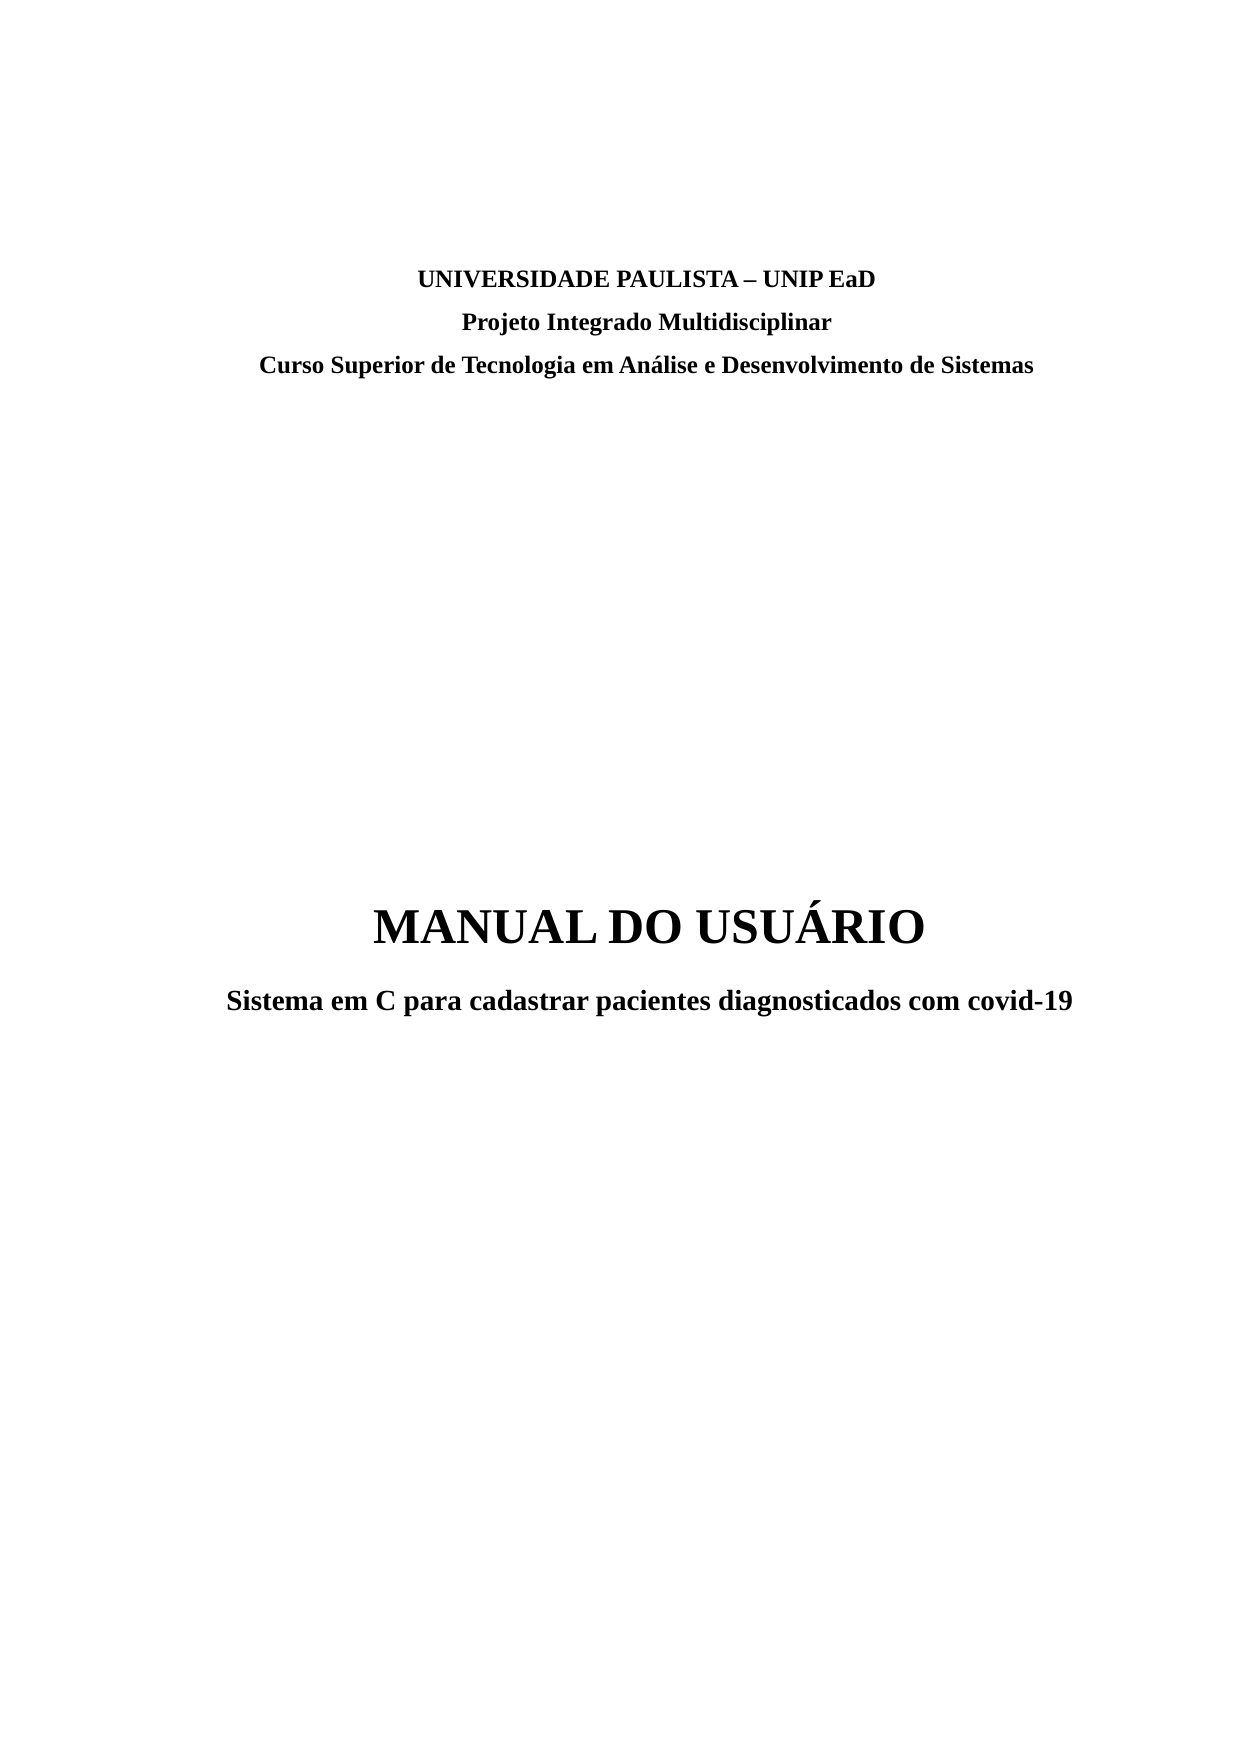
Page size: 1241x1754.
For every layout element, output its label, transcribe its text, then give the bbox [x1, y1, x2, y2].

text UNIVERSIDADE PAULISTA – UNIP EaD [177, 264, 1122, 293]
text Curso Superior de Tecnologia em Análise e Desenvolvimento de Sistemas [177, 350, 1122, 379]
text Projeto Integrado Multidisciplinar [177, 307, 1122, 336]
text Sistema em C para cadastrar pacientes diagnosticados com covid-19 [177, 983, 1122, 1016]
text MANUAL DO USUÁRIO [177, 897, 1122, 954]
